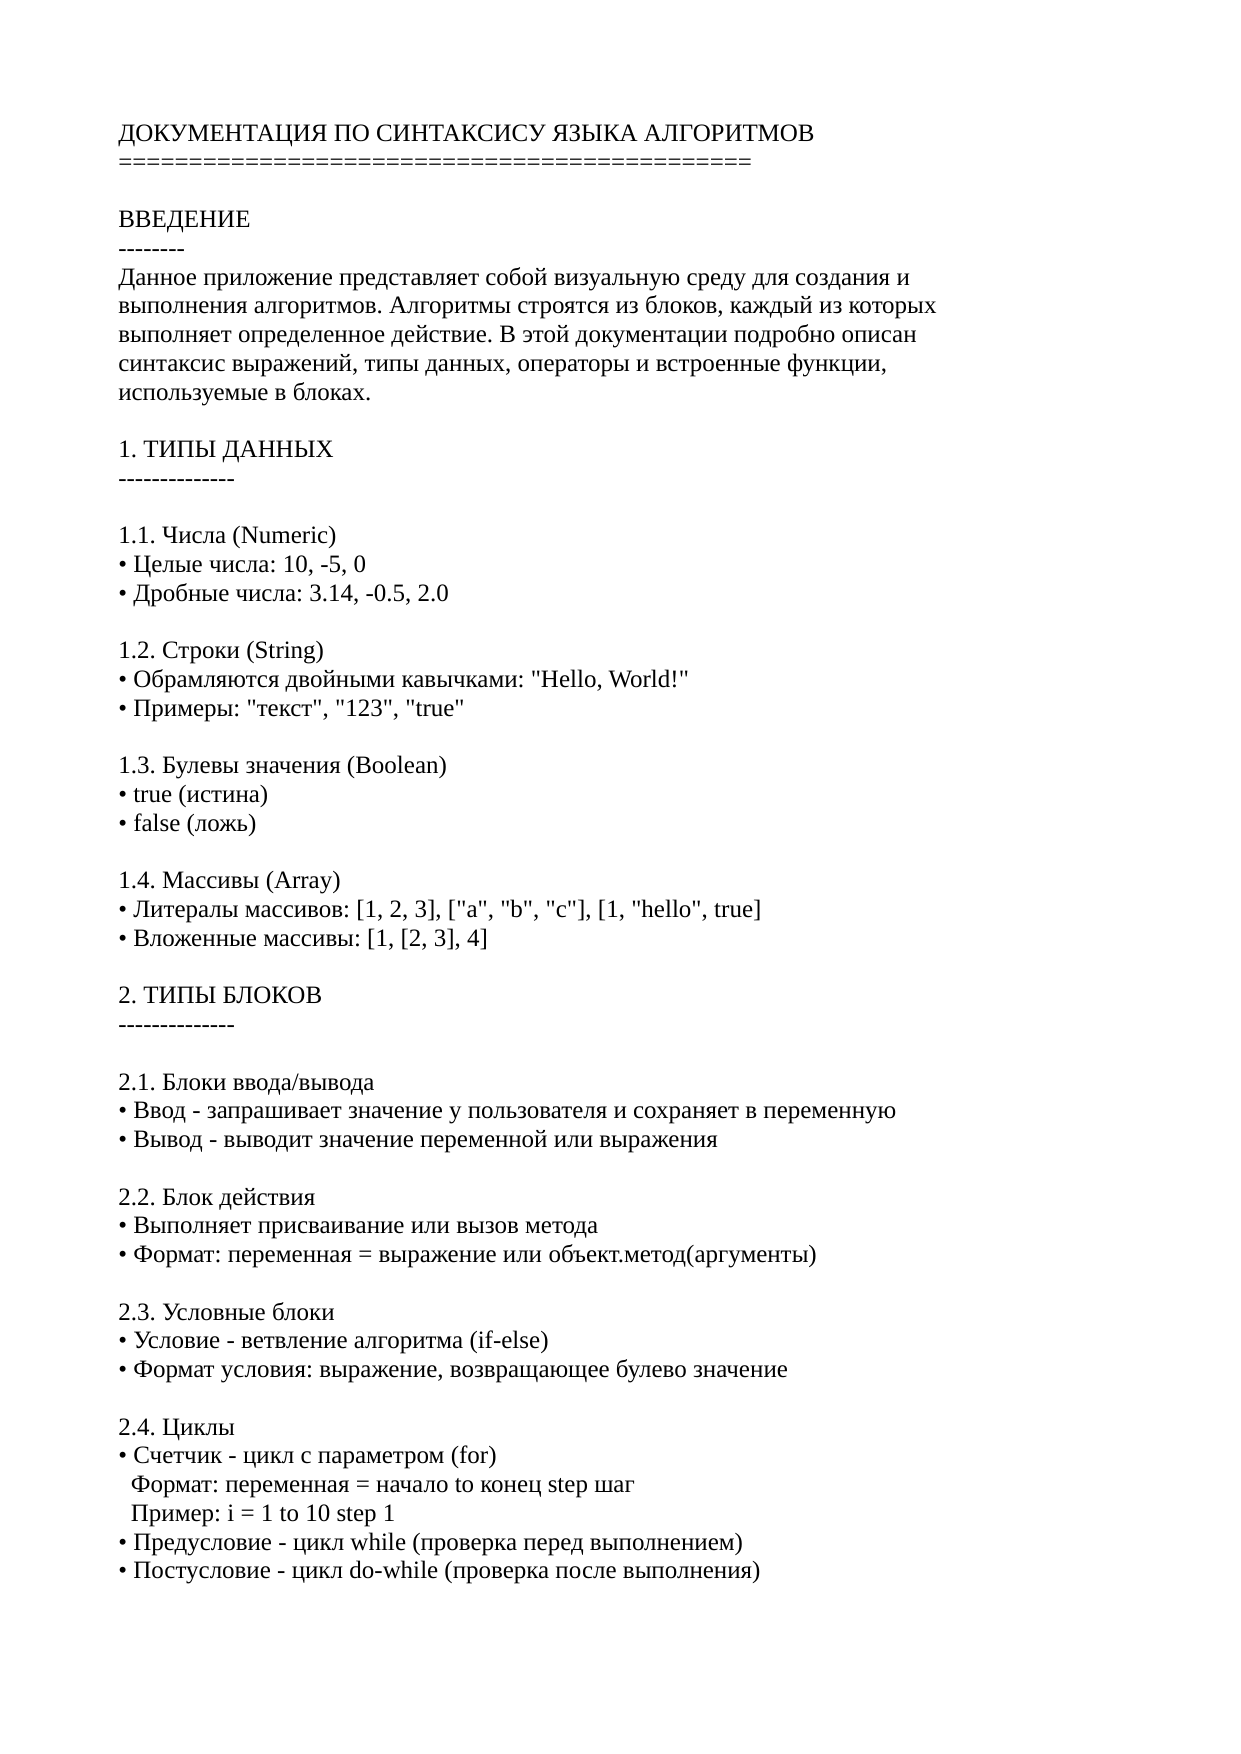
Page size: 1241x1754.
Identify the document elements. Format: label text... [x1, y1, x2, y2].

text • Примеры: "текст", "123", "true" [118, 693, 1122, 722]
text • Формат: переменная = выражение или объект.метод(аргументы) [118, 1239, 1122, 1268]
text выполнения алгоритмов. Алгоритмы строятся из блоков, каждый из которых [118, 291, 1122, 319]
text • Постусловие - цикл do-while (проверка после выполнения) [118, 1556, 1122, 1584]
text • Формат условия: выражение, возвращающее булево значение [118, 1354, 1122, 1383]
text ВВЕДЕНИЕ [118, 204, 1122, 233]
text 1.1. Числа (Numeric) [118, 521, 1122, 549]
text • Целые числа: 10, -5, 0 [118, 549, 1122, 578]
text синтаксис выражений, типы данных, операторы и встроенные функции, [118, 348, 1122, 377]
text 2.1. Блоки ввода/вывода [118, 1067, 1122, 1096]
text • Вывод - выводит значение переменной или выражения [118, 1124, 1122, 1153]
text • Счетчик - цикл с параметром (for) [118, 1441, 1122, 1469]
text • false (ложь) [118, 808, 1122, 837]
text 2. ТИПЫ БЛОКОВ [118, 981, 1122, 1009]
text -------------- [118, 1009, 1122, 1038]
text • Предусловие - цикл while (проверка перед выполнением) [118, 1527, 1122, 1556]
text -------------- [118, 463, 1122, 492]
text • Выполняет присваивание или вызов метода [118, 1211, 1122, 1239]
text ДОКУМЕНТАЦИЯ ПО СИНТАКСИСУ ЯЗЫКА АЛГОРИТМОВ [118, 118, 1122, 147]
text Формат: переменная = начало to конец step шаг [118, 1469, 1122, 1498]
text 1. ТИПЫ ДАННЫХ [118, 434, 1122, 463]
text выполняет определенное действие. В этой документации подробно описан [118, 319, 1122, 348]
text используемые в блоках. [118, 377, 1122, 406]
text • Обрамляются двойными кавычками: "Hello, World!" [118, 664, 1122, 693]
text Пример: i = 1 to 10 step 1 [118, 1498, 1122, 1527]
text 2.2. Блок действия [118, 1182, 1122, 1211]
text -------- [118, 233, 1122, 262]
text 1.4. Массивы (Array) [118, 866, 1122, 894]
text 1.3. Булевы значения (Boolean) [118, 751, 1122, 779]
text 1.2. Строки (String) [118, 636, 1122, 664]
text • Дробные числа: 3.14, -0.5, 2.0 [118, 578, 1122, 607]
text • Ввод - запрашивает значение у пользователя и сохраняет в переменную [118, 1096, 1122, 1124]
text 2.4. Циклы [118, 1412, 1122, 1441]
text Данное приложение представляет собой визуальную среду для создания и [118, 262, 1122, 291]
text • Вложенные массивы: [1, [2, 3], 4] [118, 923, 1122, 952]
text ============================================= [118, 147, 1122, 176]
text • Литералы массивов: [1, 2, 3], ["a", "b", "c"], [1, "hello", true] [118, 894, 1122, 923]
text • true (истина) [118, 779, 1122, 808]
text 2.3. Условные блоки [118, 1297, 1122, 1326]
text • Условие - ветвление алгоритма (if-else) [118, 1326, 1122, 1354]
